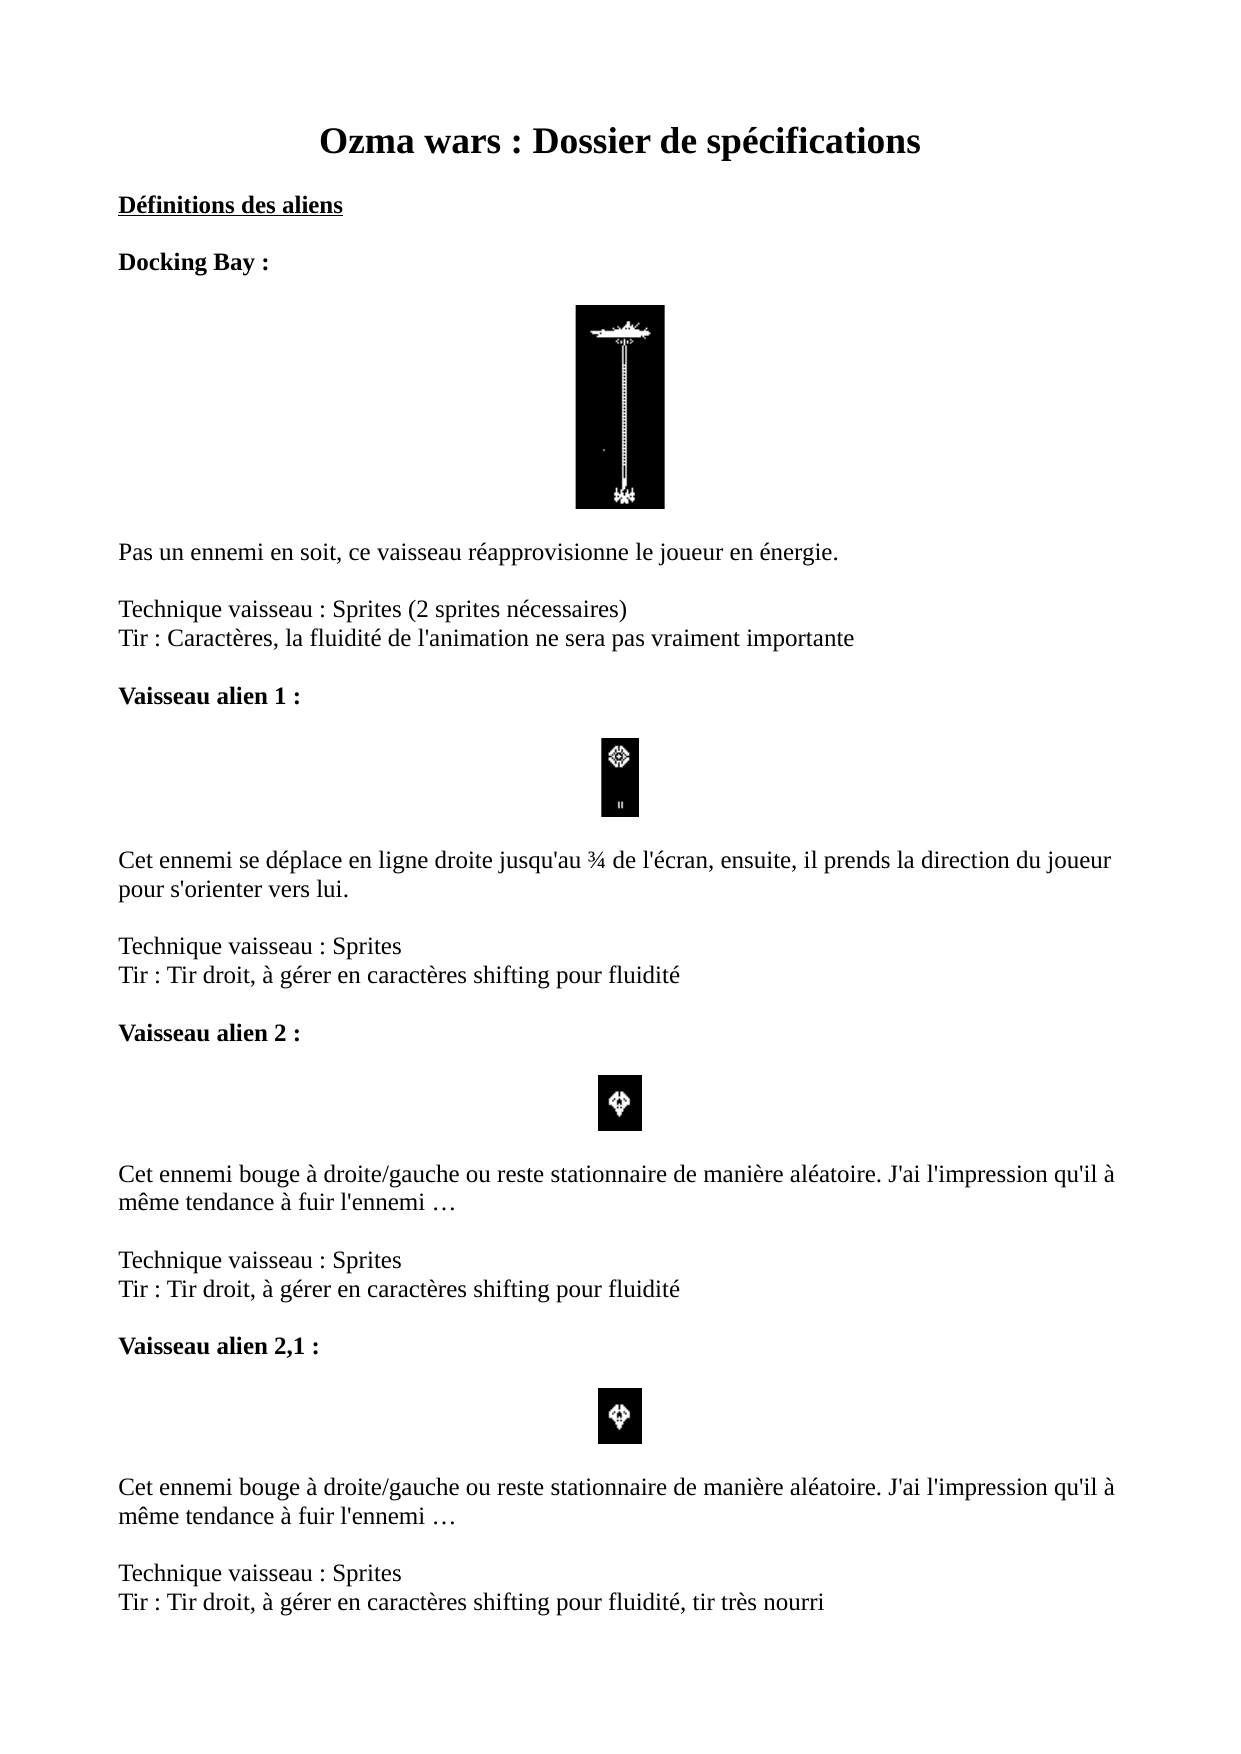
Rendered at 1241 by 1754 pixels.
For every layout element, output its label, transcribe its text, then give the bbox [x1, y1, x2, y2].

text Ozma wars : Dossier de spécifications [118, 118, 1122, 161]
text Tir : Tir droit, à gérer en caractères shifting pour fluidité [118, 1274, 1122, 1302]
text Technique vaisseau : Sprites (2 sprites nécessaires) [118, 594, 1122, 623]
text Technique vaisseau : Sprites [118, 1558, 1122, 1587]
text Tir : Caractères, la fluidité de l'animation ne sera pas vraiment importante [118, 623, 1122, 652]
text Cet ennemi se déplace en ligne droite jusqu'au ¾ de l'écran, ensuite, il prends la direction du joueur pour s'orienter vers lui. [118, 845, 1122, 903]
text Vaisseau alien 2 : [118, 1018, 1122, 1046]
text Cet ennemi bouge à droite/gauche ou reste stationnaire de manière aléatoire. J'ai l'impression qu'il à même tendance à fuir l'ennemi … [118, 1159, 1122, 1216]
text Vaisseau alien 1 : [118, 681, 1122, 709]
text Tir : Tir droit, à gérer en caractères shifting pour fluidité [118, 960, 1122, 989]
text Cet ennemi bouge à droite/gauche ou reste stationnaire de manière aléatoire. J'ai l'impression qu'il à même tendance à fuir l'ennemi … [118, 1472, 1122, 1530]
text Tir : Tir droit, à gérer en caractères shifting pour fluidité, tir très nourri [118, 1587, 1122, 1616]
text Technique vaisseau : Sprites [118, 931, 1122, 960]
text Docking Bay : [118, 247, 1122, 276]
text Vaisseau alien 2,1 : [118, 1331, 1122, 1360]
text Technique vaisseau : Sprites [118, 1245, 1122, 1274]
text Définitions des aliens [118, 190, 1122, 219]
text Pas un ennemi en soit, ce vaisseau réapprovisionne le joueur en énergie. [118, 537, 1122, 566]
